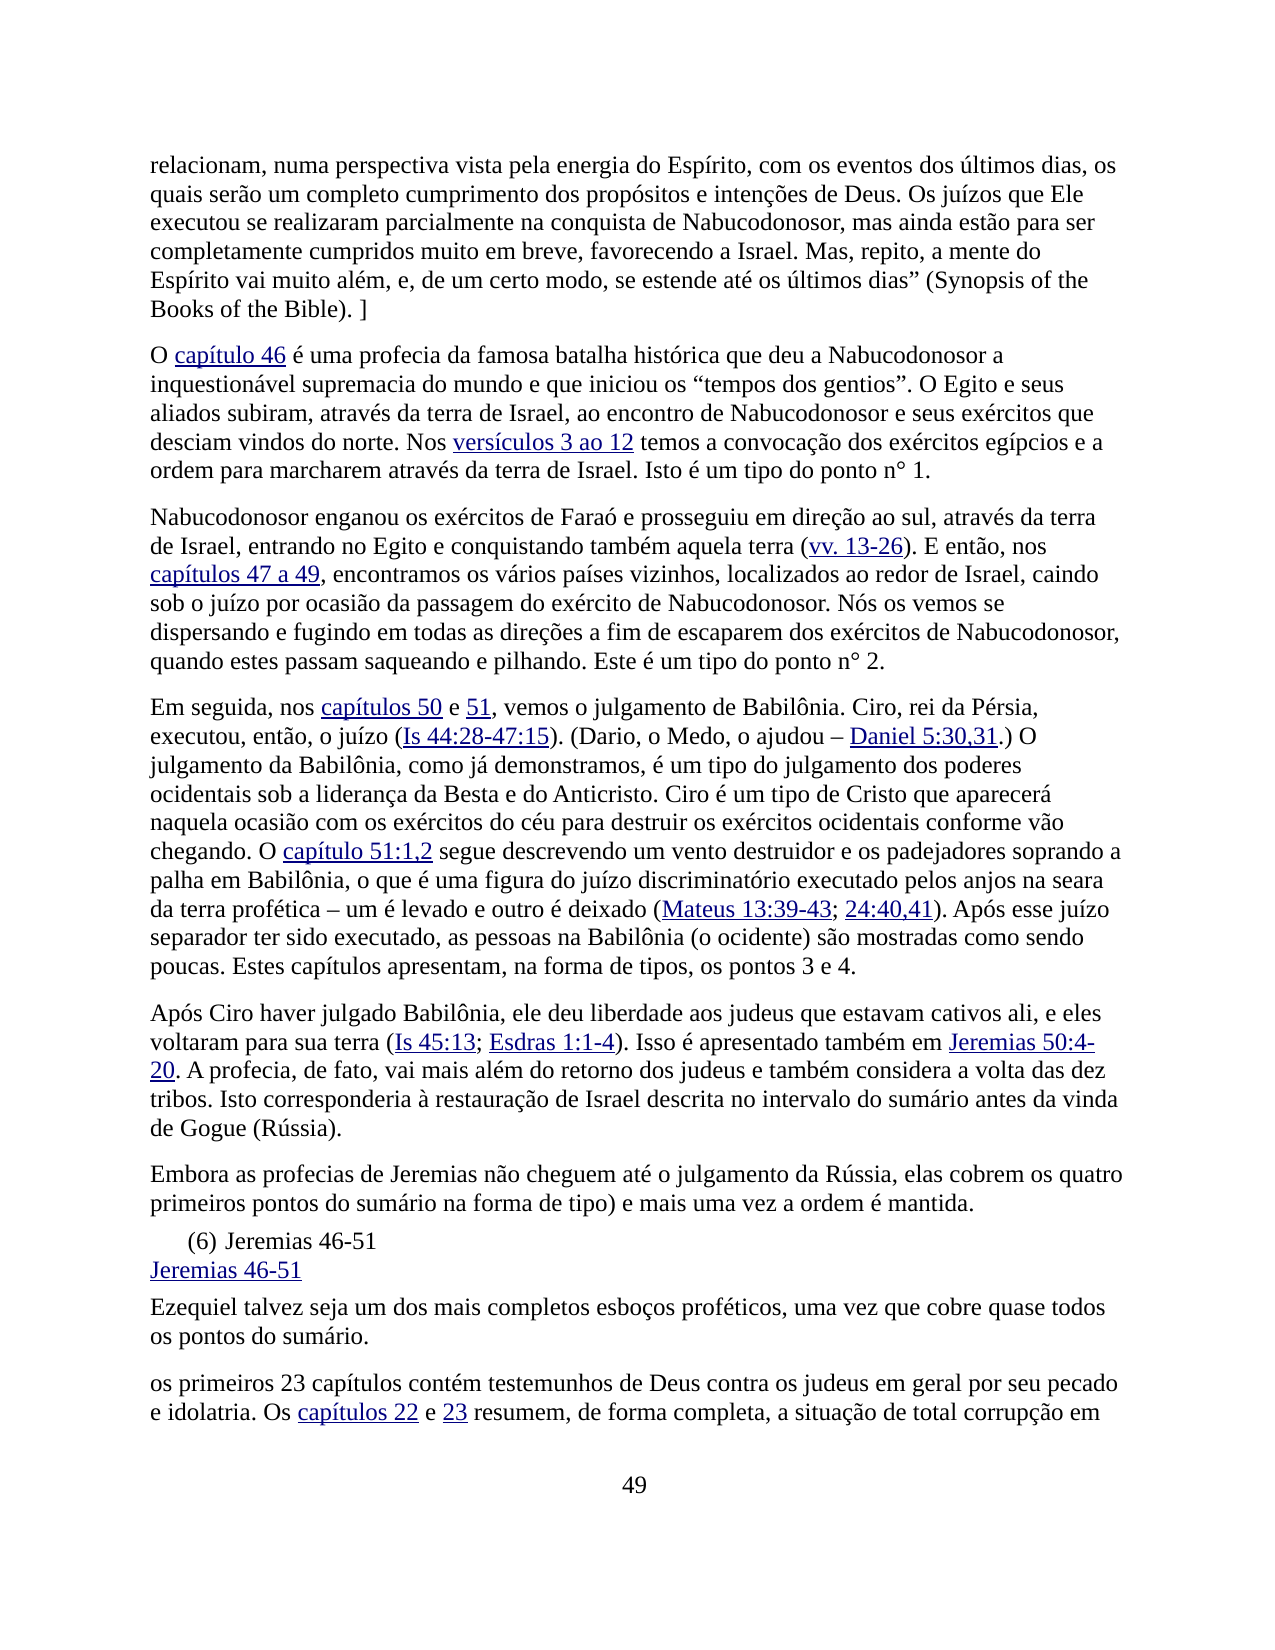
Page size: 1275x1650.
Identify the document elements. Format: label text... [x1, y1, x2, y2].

text Nabucodonosor enganou os exércitos de Faraó e prosseguiu em direção ao sul, através da terra de Israel, entrando no Egito e conquistando também aquela terra (vv. 13-26). E então, nos capítulos 47 a 49, encontramos os vários países vizinhos, localizados ao redor de Israel, caindo sob o juízo por ocasião da passagem do exército de Nabucodonosor. Nós os vemos se dispersando e fugindo em todas as direções a fim de escaparem dos exércitos de Nabucodonosor, quando estes passam saqueando e pilhando. Este é um tipo do ponto n° 2. [150, 502, 1125, 674]
text Em seguida, nos capítulos 50 e 51, vemos o julgamento de Babilônia. Ciro, rei da Pérsia, executou, então, o juízo (Is 44:28-47:15). (Dario, o Medo, o ajudou – Daniel 5:30,31.) O julgamento da Babilônia, como já demonstramos, é um tipo do julgamento dos poderes ocidentais sob a liderança da Besta e do Anticristo. Ciro é um tipo de Cristo que aparecerá naquela ocasião com os exércitos do céu para destruir os exércitos ocidentais conforme vão chegando. O capítulo 51:1,2 segue descrevendo um vento destruidor e os padejadores soprando a palha em Babilônia, o que é uma figura do juízo discriminatório executado pelos anjos na seara da terra profética – um é levado e outro é deixado (Mateus 13:39-43; 24:40,41). Após esse juízo separador ter sido executado, as pessoas na Babilônia (o ocidente) são mostradas como sendo poucas. Estes capítulos apresentam, na forma de tipos, os pontos 3 e 4. [150, 692, 1125, 980]
list Jeremias 46-51 [187, 1226, 1125, 1255]
text os primeiros 23 capítulos contém testemunhos de Deus contra os judeus em geral por seu pecado e idolatria. Os capítulos 22 e 23 resumem, de forma completa, a situação de total corrupção em [150, 1368, 1125, 1425]
text Jeremias 46-51 [150, 1255, 1125, 1283]
text Embora as profecias de Jeremias não cheguem até o julgamento da Rússia, elas cobrem os quatro primeiros pontos do sumário na forma de tipo) e mais uma vez a ordem é mantida. [150, 1159, 1125, 1217]
text relacionam, numa perspectiva vista pela energia do Espírito, com os eventos dos últimos dias, os quais serão um completo cumprimento dos propósitos e intenções de Deus. Os juízos que Ele executou se realizaram parcialmente na conquista de Nabucodonosor, mas ainda estão para ser completamente cumpridos muito em breve, favorecendo a Israel. Mas, repito, a mente do Espírito vai muito além, e, de um certo modo, se estende até os últimos dias” (Synopsis of the Books of the Bible). ] [150, 150, 1125, 322]
text Ezequiel talvez seja um dos mais completos esboços proféticos, uma vez que cobre quase todos os pontos do sumário. [150, 1292, 1125, 1350]
text O capítulo 46 é uma profecia da famosa batalha histórica que deu a Nabucodonosor a inquestionável supremacia do mundo e que iniciou os “tempos dos gentios”. O Egito e seus aliados subiram, através da terra de Israel, ao encontro de Nabucodonosor e seus exércitos que desciam vindos do norte. Nos versículos 3 ao 12 temos a convocação dos exércitos egípcios e a ordem para marcharem através da terra de Israel. Isto é um tipo do ponto n° 1. [150, 340, 1125, 484]
text Após Ciro haver julgado Babilônia, ele deu liberdade aos judeus que estavam cativos ali, e eles voltaram para sua terra (Is 45:13; Esdras 1:1-4). Isso é apresentado também em Jeremias 50:4-20. A profecia, de fato, vai mais além do retorno dos judeus e também considera a volta das dez tribos. Isto corresponderia à restauração de Israel descrita no intervalo do sumário antes da vinda de Gogue (Rússia). [150, 998, 1125, 1142]
